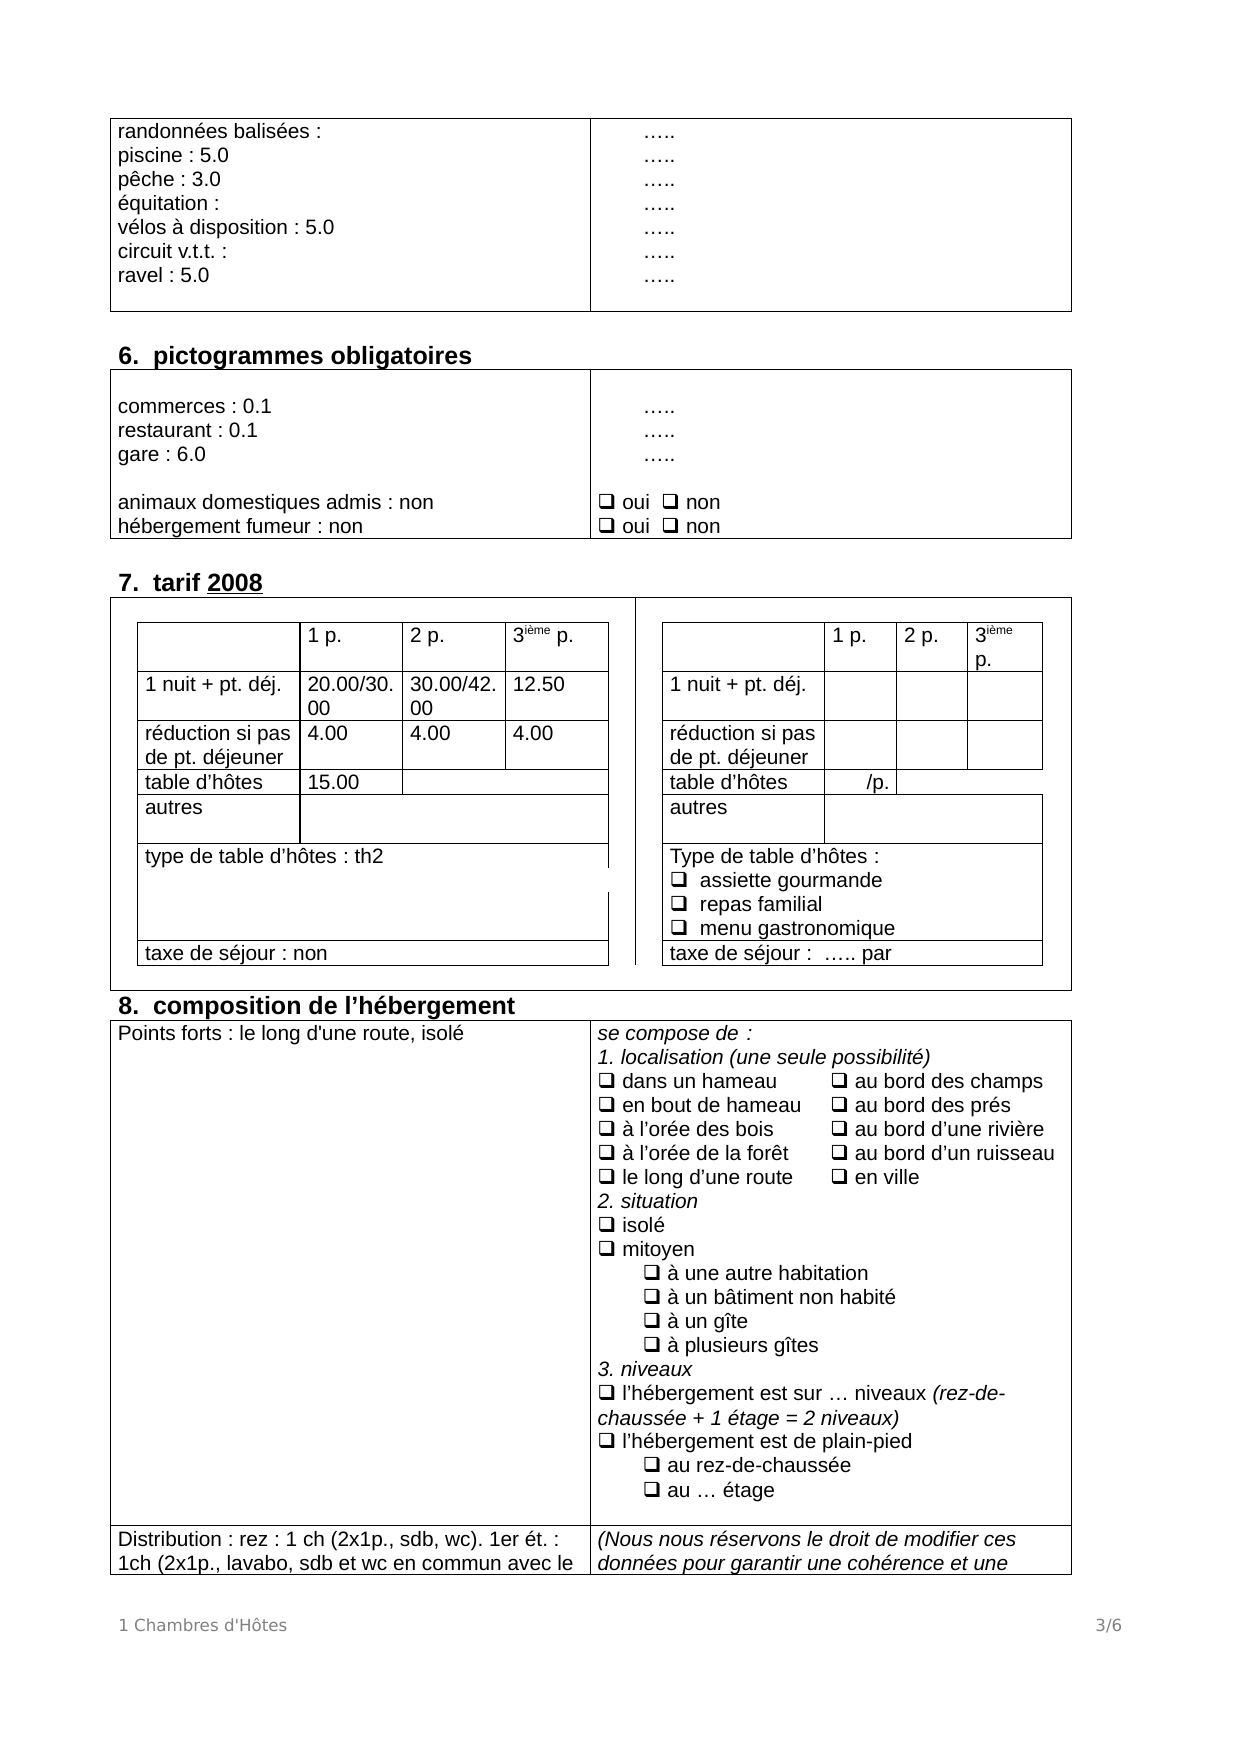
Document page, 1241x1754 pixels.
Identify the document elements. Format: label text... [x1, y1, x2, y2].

table_cell [505, 770, 608, 794]
table_cell réduction si pas de pt. déjeuner [663, 721, 824, 769]
table_cell [897, 770, 967, 794]
table_cell [1043, 671, 1071, 720]
table_cell [609, 916, 635, 940]
table_cell [505, 966, 608, 990]
text 8. composition de l’hébergement [118, 991, 1122, 1020]
table_cell [636, 916, 662, 940]
table_cell [111, 940, 137, 965]
table_header [636, 598, 662, 622]
table_cell [636, 622, 662, 671]
table_cell 4.00 [506, 721, 608, 769]
table_cell 1 p. [301, 623, 402, 671]
table_cell 1 nuit + pt. déj. [138, 672, 299, 720]
table_cell [111, 794, 137, 843]
table_cell [825, 721, 896, 769]
table_header [608, 598, 635, 622]
table_cell [111, 720, 137, 769]
table_header [111, 598, 137, 622]
table_cell 12.50 [506, 672, 608, 720]
table_cell [1043, 843, 1071, 868]
table_cell autres [138, 795, 299, 843]
table_header [505, 598, 608, 622]
table_header [897, 598, 967, 622]
table_cell 3ième p. [968, 623, 1042, 671]
table_header ….. ….. …..  oui  non  oui  non [591, 370, 1071, 538]
table_cell [608, 965, 635, 990]
table_cell table d’hôtes [138, 770, 299, 794]
table_cell 2 p. [403, 623, 505, 671]
text 6. pictogrammes obligatoires [118, 341, 1122, 369]
table_cell autres [663, 795, 824, 843]
table_cell [1043, 622, 1071, 671]
table_cell [138, 966, 300, 990]
table_cell [111, 965, 137, 990]
table_cell [1043, 940, 1071, 965]
table_cell table d’hôtes [663, 770, 824, 794]
table_header [403, 598, 505, 622]
table_header [300, 598, 403, 622]
table_cell 2 p. [897, 623, 967, 671]
table_cell  menu gastronomique [663, 916, 1042, 940]
table_header [1043, 868, 1071, 892]
table_cell [636, 940, 662, 965]
table_header commerces : 0.1 restaurant : 0.1 gare : 6.0 animaux domestiques admis : non hébergement fumeur : non [111, 370, 590, 538]
table_header [608, 868, 635, 892]
table_cell [609, 671, 635, 720]
table_cell [636, 720, 662, 769]
table_header [111, 868, 137, 892]
table_header [636, 868, 662, 892]
table_cell [111, 892, 137, 916]
table_cell [1043, 720, 1071, 769]
table_cell [300, 966, 403, 990]
table_cell [301, 795, 608, 843]
table_cell 15.00 [301, 770, 402, 794]
table_cell 4.00 [301, 721, 402, 769]
table_cell [111, 671, 137, 720]
table_header  assiette gourmande [663, 868, 1042, 892]
table_cell Distribution : rez : 1 ch (2x1p., sdb, wc). 1er ét. : 1ch (2x1p., lavabo, sdb et wc en commun avec le [111, 1526, 590, 1574]
table_cell [636, 671, 662, 720]
table_header [825, 598, 897, 622]
table_cell [636, 794, 662, 843]
text 7. tarif 2008 [118, 568, 1122, 597]
table_cell [609, 794, 635, 843]
table_cell [968, 721, 1042, 769]
table_cell [609, 720, 635, 769]
table_cell [403, 770, 505, 794]
table_cell [663, 623, 824, 671]
table_cell [968, 966, 1043, 990]
table_cell [138, 868, 608, 940]
table_cell [897, 721, 967, 769]
table_cell [609, 940, 635, 965]
table_cell /p. [825, 770, 896, 794]
table_cell réduction si pas de pt. déjeuner [138, 721, 299, 769]
table_cell [138, 623, 299, 671]
table_cell taxe de séjour : non [138, 941, 608, 965]
table_cell type de table d’hôtes : th2 [138, 844, 608, 868]
table_cell [1043, 769, 1071, 794]
table_cell (Nous nous réservons le droit de modifier ces données pour garantir une cohérence et une égalité entre les différents hébergements) [591, 1526, 1071, 1574]
table_cell [825, 795, 1042, 843]
table_cell Type de table d’hôtes : [663, 844, 1042, 868]
table_cell 4.00 [403, 721, 505, 769]
table_cell 1 nuit + pt. déj. [663, 672, 824, 720]
table_header se compose de : 1. localisation (une seule possibilité)  dans un hameau  au bord des champs  en bout de hameau  au bord des prés  à l’orée des bois  au bord d’une rivière  à l’orée de la forêt  au bord d’un ruisseau  le long d’une route  en ville 2. situation  isolé  mitoyen  à une autre habitation  à un bâtiment non habité  à un gîte  à plusieurs gîtes 3. niveaux  l’hébergement est sur … niveaux (rez-de-chaussée + 1 étage = 2 niveaux)  l’hébergement est de plain-pied  au rez-de-chaussée  au … étage [591, 1021, 1071, 1525]
table_header randonnées balisées : piscine : 5.0 pêche : 3.0 équitation : vélos à disposition : 5.0 circuit v.t.t. : ravel : 5.0 [111, 119, 590, 311]
table_cell [636, 892, 662, 916]
table_header [138, 598, 300, 622]
table_cell [825, 966, 897, 990]
table_header ….. ….. ….. ….. ….. ….. ….. [591, 119, 1071, 311]
table_cell [636, 843, 662, 868]
table_cell [897, 966, 967, 990]
table_header Points forts : le long d'une route, isolé [111, 1021, 590, 1525]
table_cell [111, 843, 137, 868]
table_cell taxe de séjour : ….. par [663, 941, 1042, 965]
table_header [968, 598, 1043, 622]
table_cell [825, 672, 896, 720]
table_cell [1043, 794, 1071, 843]
table_cell [1043, 965, 1071, 990]
table_cell [968, 770, 1043, 794]
table_cell 30.00/42.00 [403, 672, 505, 720]
table_cell 3ième p. [506, 623, 608, 671]
table_cell [609, 892, 635, 916]
table_cell 1 p. [825, 623, 896, 671]
table_cell [636, 769, 662, 794]
table_cell [609, 769, 635, 794]
table_cell [662, 966, 825, 990]
table_cell [609, 622, 635, 671]
table_cell 20.00/30.00 [301, 672, 402, 720]
table_cell [111, 916, 137, 940]
table_cell [1043, 916, 1071, 940]
table_cell  repas familial [663, 892, 1042, 916]
table_cell [609, 843, 635, 868]
table_header [1043, 598, 1071, 622]
table_cell [1043, 892, 1071, 916]
table_header [662, 598, 825, 622]
table_cell [111, 622, 137, 671]
table_cell [111, 769, 137, 794]
table_cell [403, 966, 505, 990]
table_cell [968, 672, 1042, 720]
table_cell [897, 672, 967, 720]
table_cell [635, 965, 662, 990]
